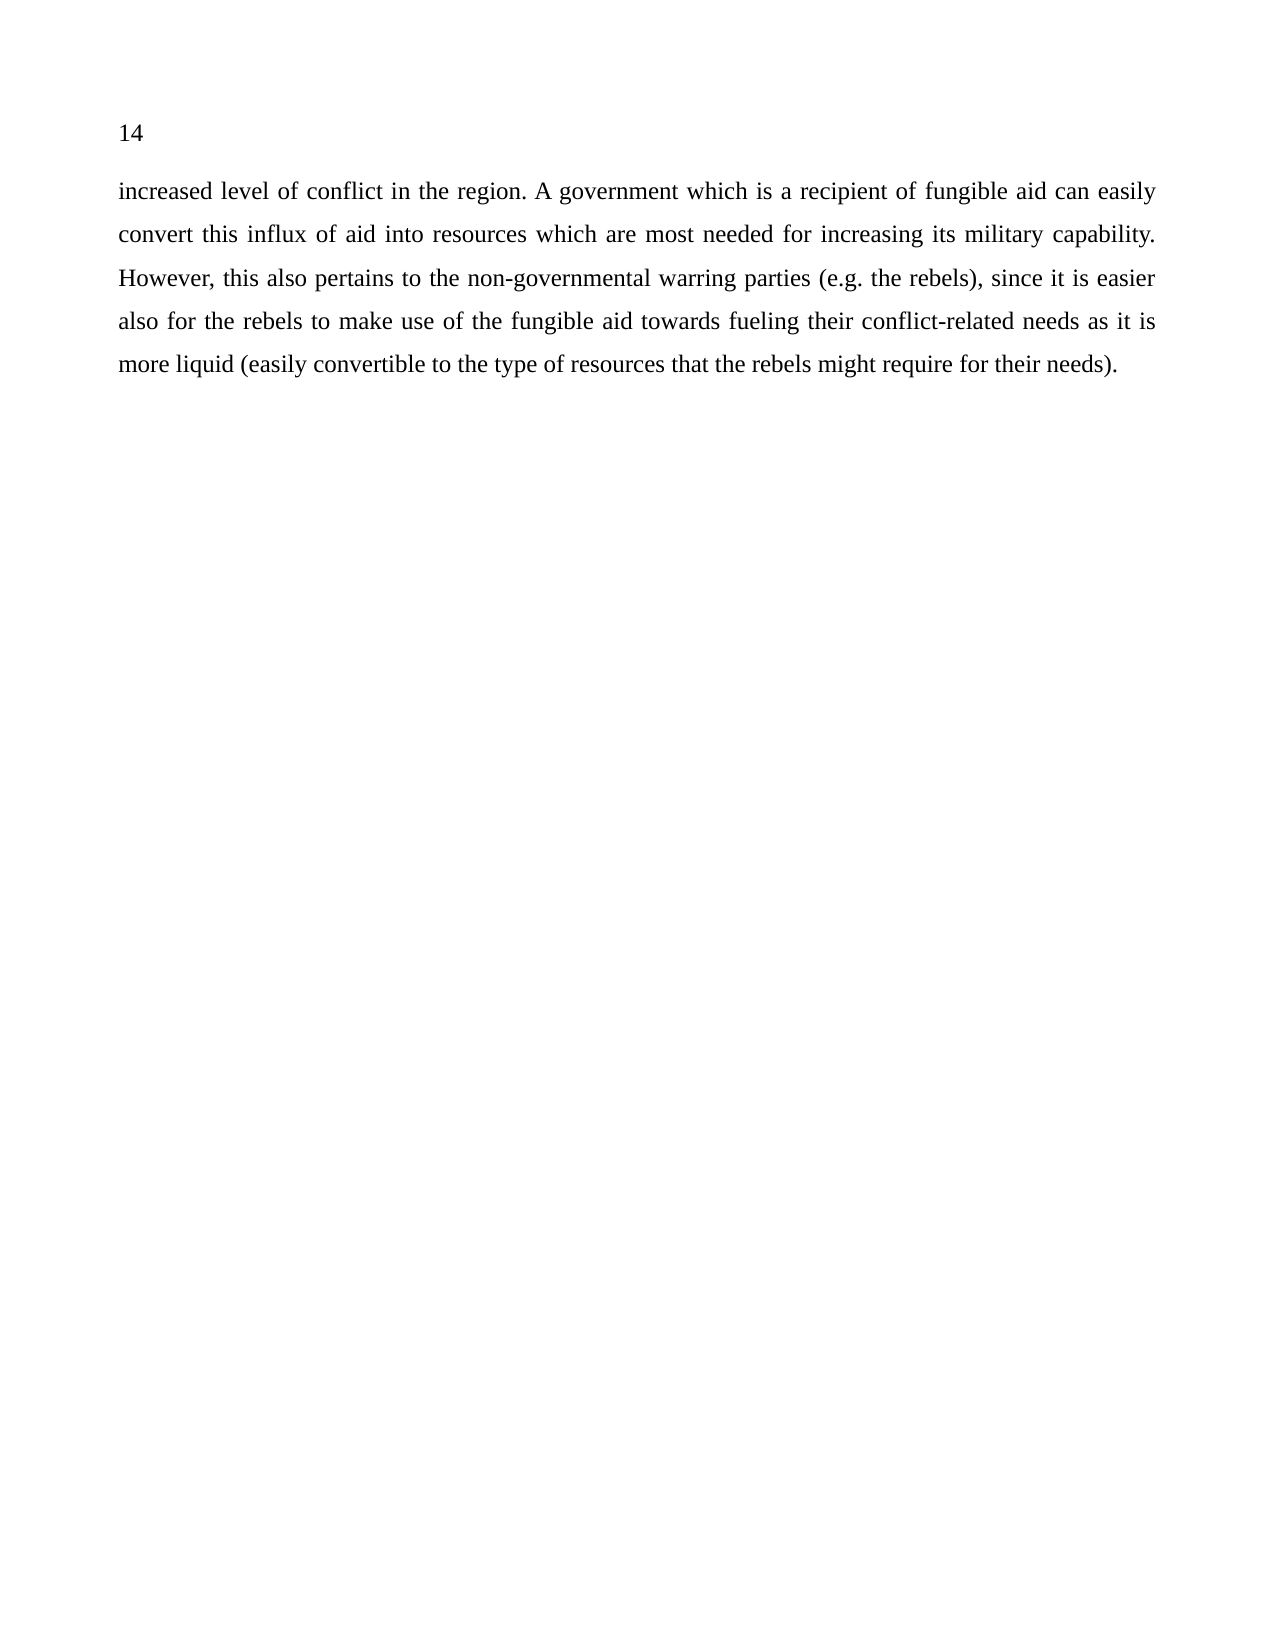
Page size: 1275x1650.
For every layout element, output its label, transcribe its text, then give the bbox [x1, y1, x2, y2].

text increased level of conflict in the region. A government which is a recipient of fungible aid can easily convert this influx of aid into resources which are most needed for increasing its military capability. However, this also pertains to the non-governmental warring parties (e.g. the rebels), since it is easier also for the rebels to make use of the fungible aid towards fueling their conflict-related needs as it is more liquid (easily convertible to the type of resources that the rebels might require for their needs). [118, 176, 1157, 378]
